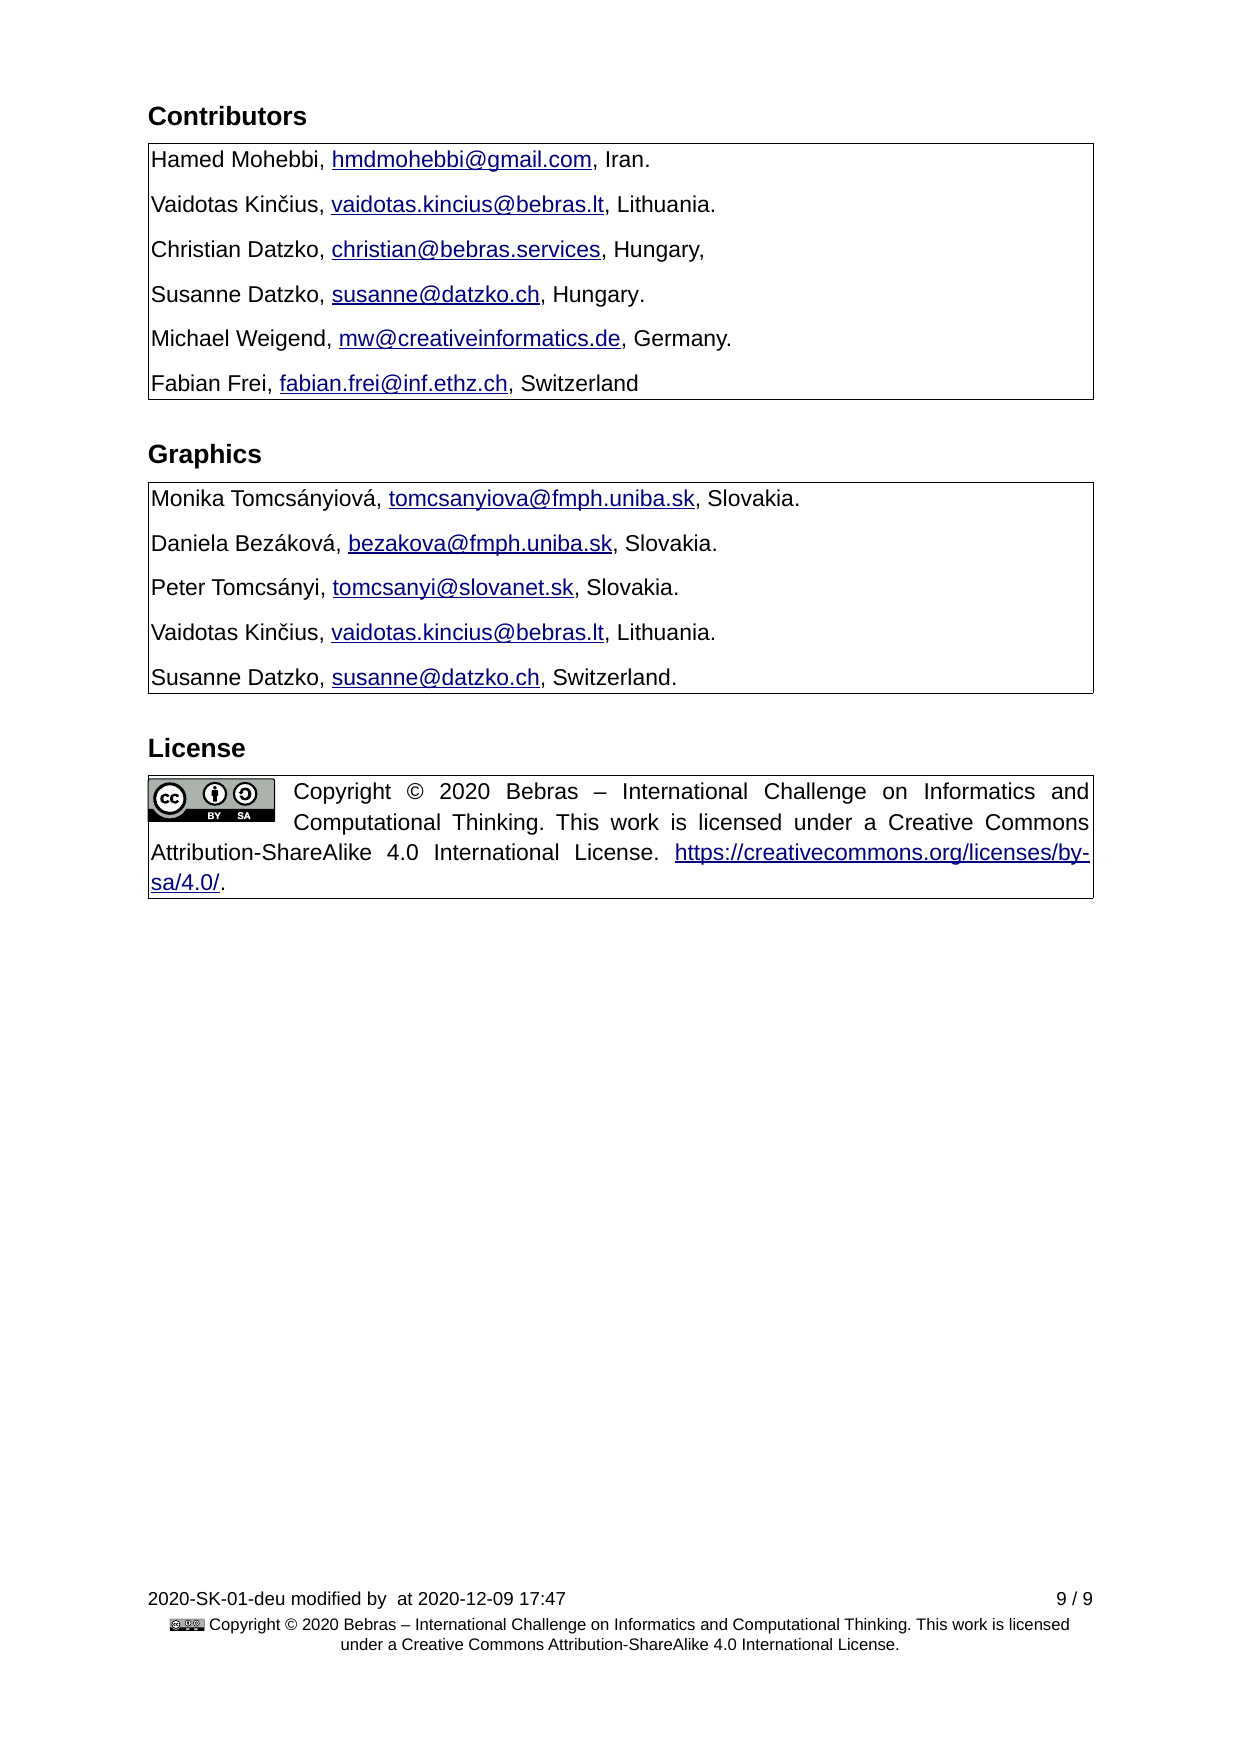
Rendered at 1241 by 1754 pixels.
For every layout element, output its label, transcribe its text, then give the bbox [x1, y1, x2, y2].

text Fabian Frei, fabian.frei@inf.ethz.ch, Switzerland [149, 367, 1093, 399]
text Vaidotas Kinčius, vaidotas.kincius@bebras.lt, Lithuania. [149, 616, 1093, 645]
text Susanne Datzko, susanne@datzko.ch, Hungary. [149, 278, 1093, 307]
text Michael Weigend, mw@creativeinformatics.de, Germany. [149, 322, 1093, 352]
text Daniela Bezáková, bezakova@fmph.uniba.sk, Slovakia. [149, 526, 1093, 556]
text Copyright © 2020 Bebras – International Challenge on Informatics and Computational Thinking. This work is licensed under a Creative Commons Attribution-ShareAlike 4.0 International License. https://creativecommons.org/licenses/by-sa/4.0/. [149, 776, 1093, 898]
text Susanne Datzko, susanne@datzko.ch, Switzerland. [149, 661, 1093, 693]
subtitle Contributors [148, 100, 1093, 131]
text Hamed Mohebbi, hmdmohebbi@gmail.com, Iran. [149, 144, 1093, 173]
subtitle Graphics [148, 439, 1093, 469]
text Vaidotas Kinčius, vaidotas.kincius@bebras.lt, Lithuania. [149, 188, 1093, 217]
text Peter Tomcsányi, tomcsanyi@slovanet.sk, Slovakia. [149, 571, 1093, 601]
subtitle License [148, 732, 1093, 763]
text Christian Datzko, christian@bebras.services, Hungary, [149, 233, 1093, 262]
text Monika Tomcsányiová, tomcsanyiova@fmph.uniba.sk, Slovakia. [149, 483, 1093, 511]
